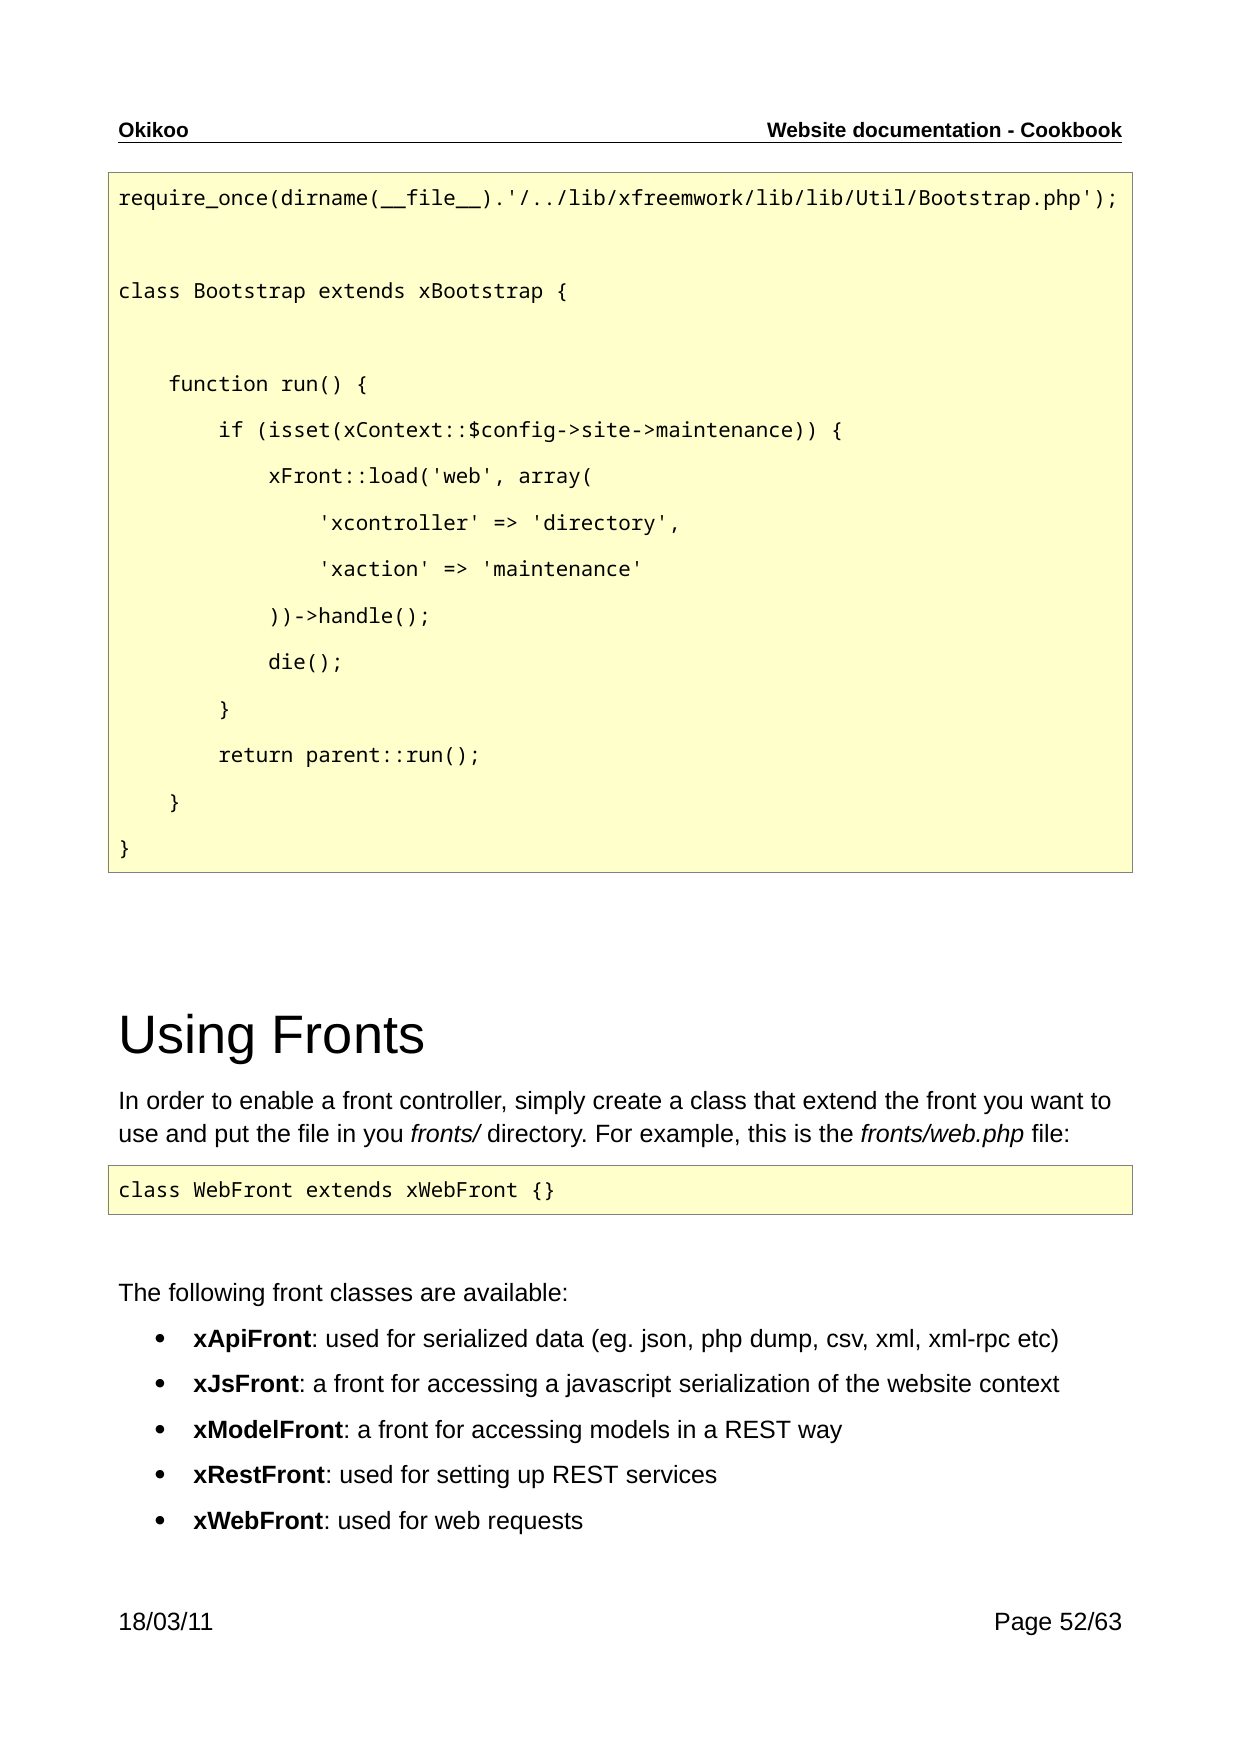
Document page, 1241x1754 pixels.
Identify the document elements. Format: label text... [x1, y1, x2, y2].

text die(); [109, 637, 1132, 676]
subtitle Using Fronts [118, 1003, 1122, 1065]
text } [109, 683, 1132, 722]
list xModelFront: a front for accessing models in a REST way [156, 1415, 1122, 1444]
text ))->handle(); [109, 590, 1132, 629]
text if (isset(xContext::$config->site->maintenance)) { [109, 404, 1132, 443]
text } [109, 823, 1132, 872]
text The following front classes are available: [118, 1278, 1122, 1307]
text require_once(dirname(__file__).'/../lib/xfreemwork/lib/lib/Util/Bootstrap.php'); [109, 173, 1132, 211]
text class Bootstrap extends xBootstrap { [109, 265, 1132, 304]
text xFront::load('web', array( [109, 451, 1132, 490]
text In order to enable a front controller, simply create a class that extend the front you want to use and put the file in you fronts/ directory. For example, this is the fronts/web.php file: [118, 1086, 1122, 1148]
list xApiFront: used for serialized data (eg. json, php dump, csv, xml, xml-rpc etc) [156, 1324, 1122, 1352]
list xJsFront: a front for accessing a javascript serialization of the website context [156, 1369, 1122, 1398]
text class WebFront extends xWebFront {} [109, 1166, 1132, 1214]
list xRestFront: used for setting up REST services [156, 1461, 1122, 1489]
text return parent::run(); [109, 730, 1132, 769]
text function run() { [109, 358, 1132, 397]
list xWebFront: used for web requests [156, 1506, 1122, 1535]
text 'xaction' => 'maintenance' [109, 544, 1132, 583]
text } [109, 776, 1132, 815]
text 'xcontroller' => 'directory', [109, 497, 1132, 536]
